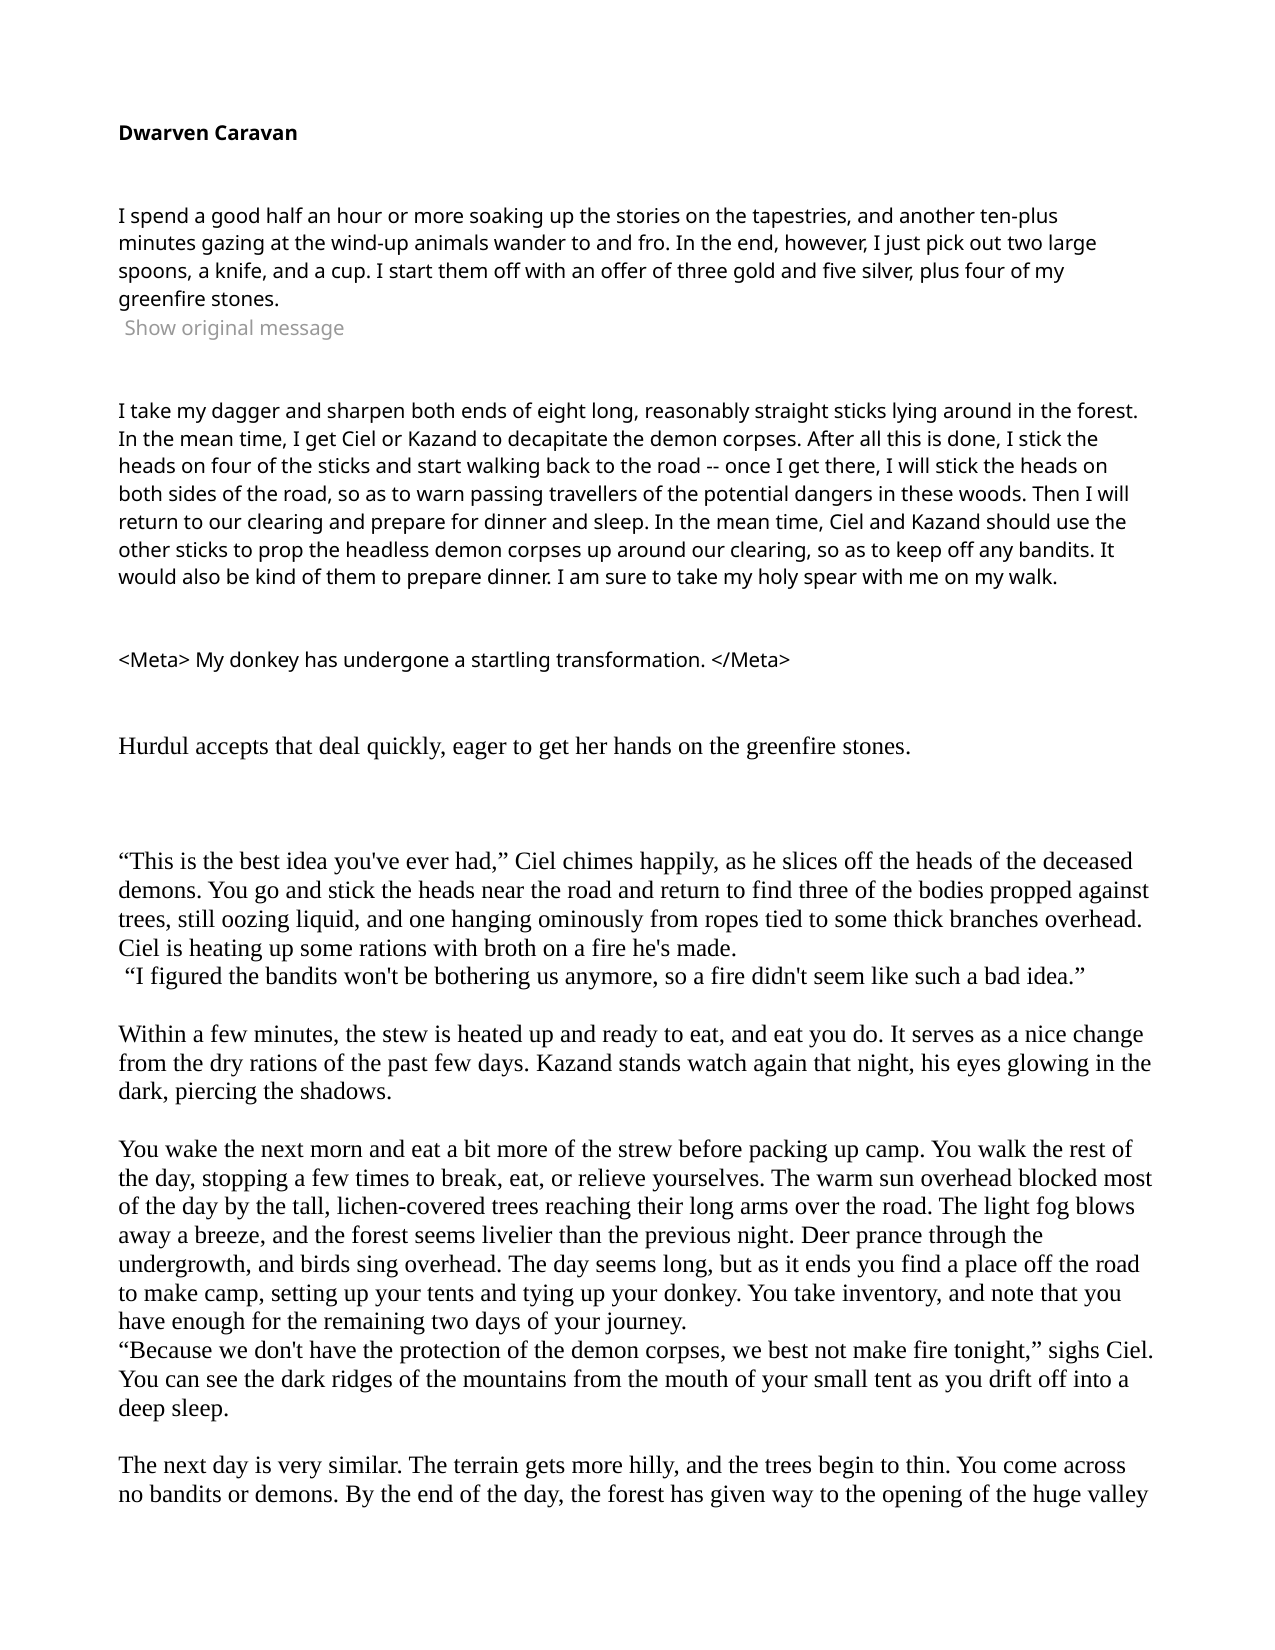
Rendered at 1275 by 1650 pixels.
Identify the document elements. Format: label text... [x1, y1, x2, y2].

text “This is the best idea you've ever had,” Ciel chimes happily, as he slices off the heads of the deceased demons. You go and stick the heads near the road and return to find three of the bodies propped against trees, still oozing liquid, and one hanging ominously from ropes tied to some thick branches overhead. Ciel is heating up some rations with broth on a fire he's made. [118, 846, 1157, 961]
text Show original message [118, 312, 1157, 341]
text I spend a good half an hour or more soaking up the stories on the tapestries, and another ten-plus minutes gazing at the wind-up animals wander to and fro. In the end, however, I just pick out two large spoons, a knife, and a cup. I start them off with an offer of three gold and five silver, plus four of my greenfire stones. [118, 201, 1157, 312]
text Hurdul accepts that deal quickly, eager to get her hands on the greenfire stones. [118, 731, 1157, 760]
text “I figured the bandits won't be bothering us anymore, so a fire didn't seem like such a bad idea.” [118, 961, 1157, 990]
text I take my dagger and sharpen both ends of eight long, reasonably straight sticks lying around in the forest. In the mean time, I get Ciel or Kazand to decapitate the demon corpses. After all this is done, I stick the heads on four of the sticks and start walking back to the road -- once I get there, I will stick the heads on both sides of the road, so as to warn passing travellers of the potential dangers in these woods. Then I will return to our clearing and prepare for dinner and sleep. In the mean time, Ciel and Kazand should use the other sticks to prop the headless demon corpses up around our clearing, so as to keep off any bandits. It would also be kind of them to prepare dinner. I am sure to take my holy spear with me on my walk. [118, 397, 1157, 591]
text “Because we don't have the protection of the demon corpses, we best not make fire tonight,” sighs Ciel. You can see the dark ridges of the mountains from the mouth of your small tent as you drift off into a deep sleep. [118, 1335, 1157, 1421]
text You wake the next morn and eat a bit more of the strew before packing up camp. You walk the rest of the day, stopping a few times to break, eat, or relieve yourselves. The warm sun overhead blocked most of the day by the tall, lichen-covered trees reaching their long arms over the road. The light fog blows away a breeze, and the forest seems livelier than the previous night. Deer prance through the undergrowth, and birds sing overhead. The day seems long, but as it ends you find a place off the road to make camp, setting up your tents and tying up your donkey. You take inventory, and note that you have enough for the remaining two days of your journey. [118, 1134, 1157, 1335]
text The next day is very similar. The terrain gets more hilly, and the trees begin to thin. You come across no bandits or demons. By the end of the day, the forest has given way to the opening of the huge valley [118, 1450, 1157, 1508]
text <Meta> My donkey has undergone a startling transformation. </Meta> [118, 646, 1157, 674]
text Within a few minutes, the stew is heated up and ready to eat, and eat you do. It serves as a nice change from the dry rations of the past few days. Kazand stands watch again that night, his eyes glowing in the dark, piercing the shadows. [118, 1019, 1157, 1105]
text Dwarven Caravan [118, 118, 1157, 146]
